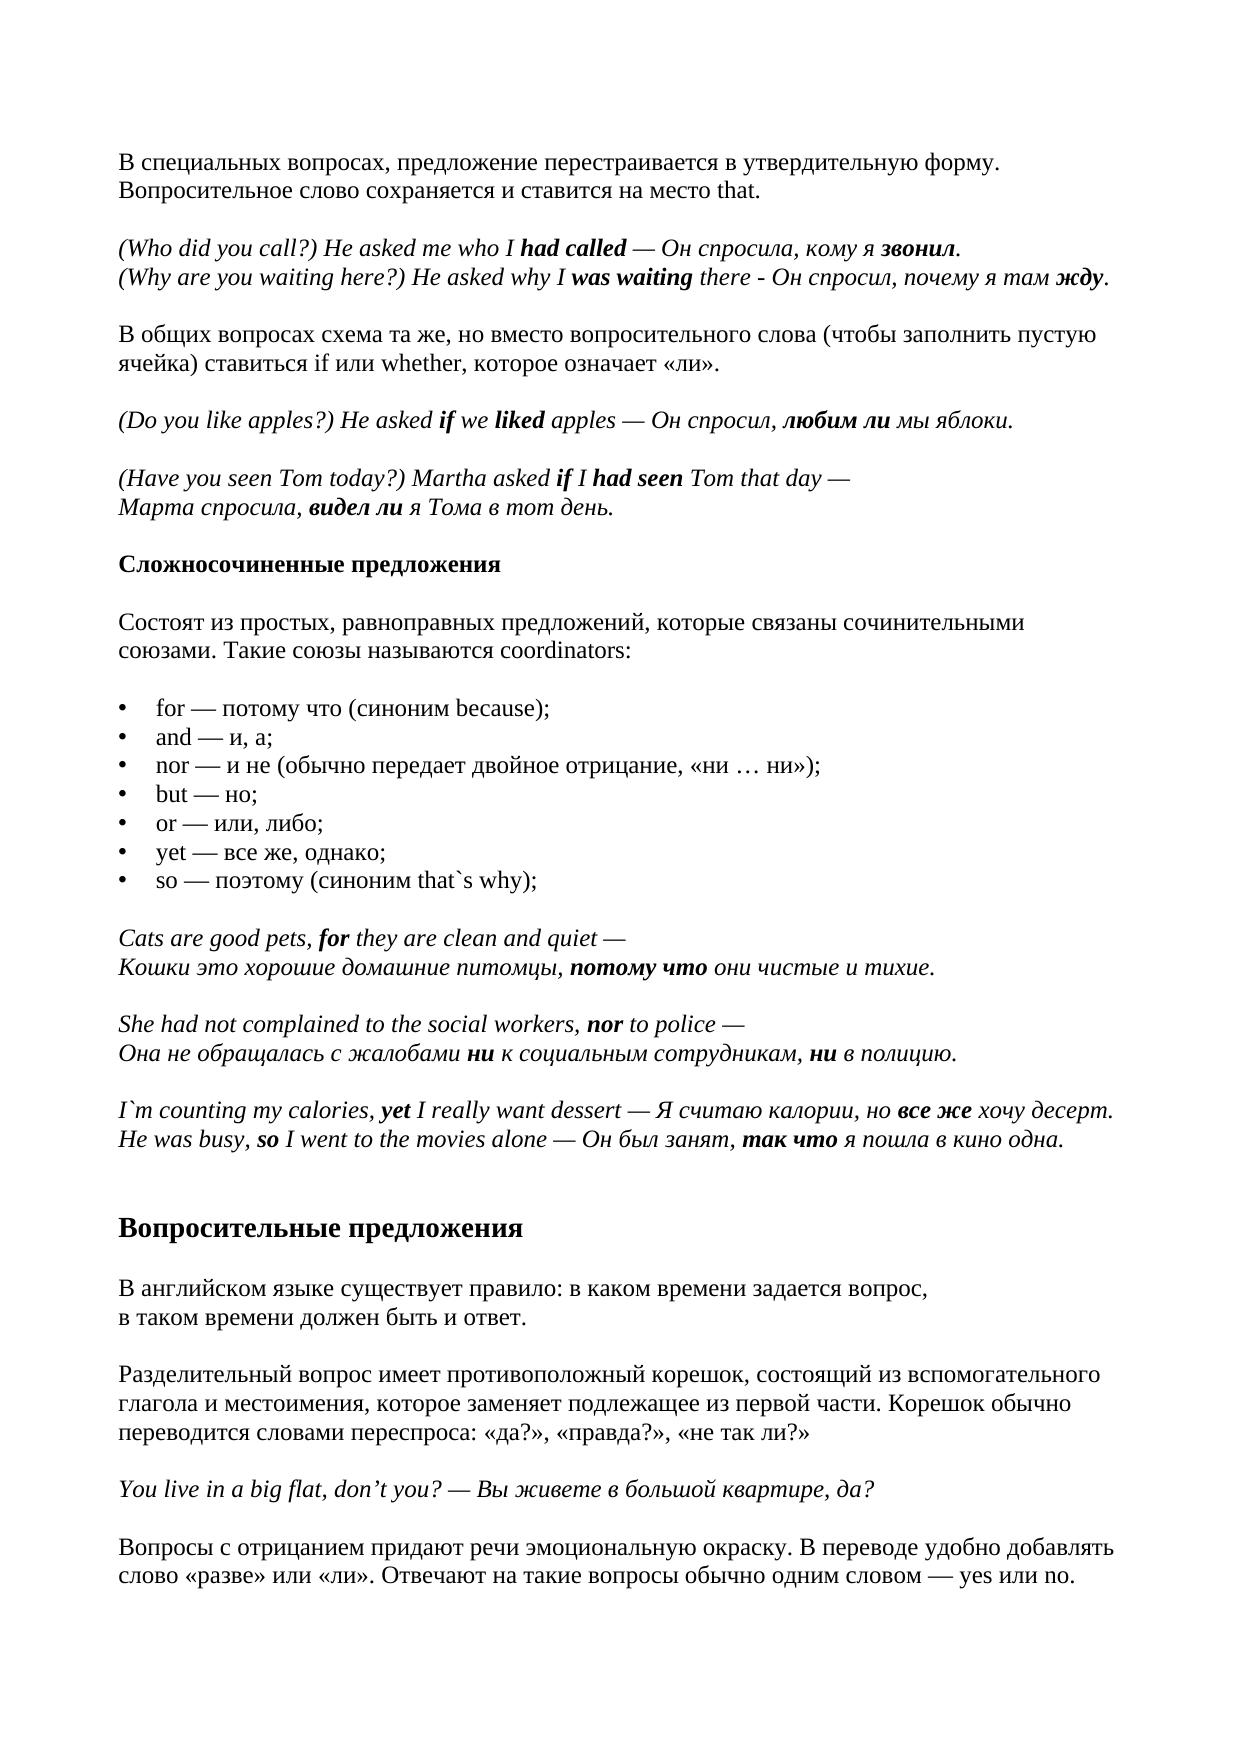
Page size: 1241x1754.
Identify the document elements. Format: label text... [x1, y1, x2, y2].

list and — и, а; [118, 722, 1122, 751]
list but — но; [118, 779, 1122, 808]
text в таком времени должен быть и ответ. [118, 1302, 1122, 1330]
text Вопросительные предложения [118, 1211, 1122, 1244]
text Разделительный вопрос имеет противоположный корешок, состоящий из вспомогательного глагола и местоимения, которое заменяет подлежащее из первой части. Корешок обычно переводится словами переспроса: «да?», «правда?», «не так ли?» [118, 1359, 1122, 1445]
list so — поэтому (синоним that`s why); [118, 866, 1122, 894]
text (Who did you call?) He asked me who I had called — Он спросила, кому я звонил. [118, 233, 1122, 262]
text Она не обращалась с жалобами ни к социальным сотрудникам, ни в полицию. [118, 1038, 1122, 1067]
text В общих вопросах схема та же, но вместо вопросительного слова (чтобы заполнить пустую ячейка) ставиться if или whether, которое означает «ли». [118, 319, 1122, 377]
text Кошки это хорошие домашние питомцы, потому что они чистые и тихие. [118, 952, 1122, 981]
text Вопросы с отрицанием придают речи эмоциональную окраску. В переводе удобно добавлять слово «разве» или «ли». Отвечают на такие вопросы обычно одним словом — yes или no. [118, 1532, 1122, 1589]
text (Do you like apples?) He asked if we liked apples — Он спросил, любим ли мы яблоки. [118, 406, 1122, 434]
list yet — все же, однако; [118, 837, 1122, 866]
text В английском языке существует правило: в каком времени задается вопрос, [118, 1273, 1122, 1302]
text (Why are you waiting here?) He asked why I was waiting there - Он спросил, почему я там жду. [118, 262, 1122, 291]
text Вопросительное слово сохраняется и ставится на место that. [118, 176, 1122, 204]
text В специальных вопросах, предложение перестраивается в утвердительную форму. [118, 147, 1122, 176]
text I`m counting my calories, yet I really want dessert — Я считаю калории, но все же хочу десерт. [118, 1096, 1122, 1124]
text You live in a big flat, don’t you? — Вы живете в большой квартире, да? [118, 1474, 1122, 1503]
text (Have you seen Tom today?) Martha asked if I had seen Tom that day — [118, 463, 1122, 492]
text He was busy, so I went to the movies alone — Он был занят, так что я пошла в кино одна. [118, 1124, 1122, 1153]
text Состоят из простых, равноправных предложений, которые связаны сочинительными союзами. Такие союзы называются coordinators: [118, 607, 1122, 664]
list or — или, либо; [118, 808, 1122, 837]
text She had not complained to the social workers, nor to police — [118, 1009, 1122, 1038]
text Cats are good pets, for they are clean and quiet — [118, 923, 1122, 952]
text Марта спросила, видел ли я Тома в тот день. [118, 492, 1122, 521]
text Сложносочиненные предложения [118, 549, 1122, 578]
list for — потому что (синоним because); [118, 693, 1122, 722]
list nor — и не (обычно передает двойное отрицание, «ни … ни»); [118, 751, 1122, 779]
